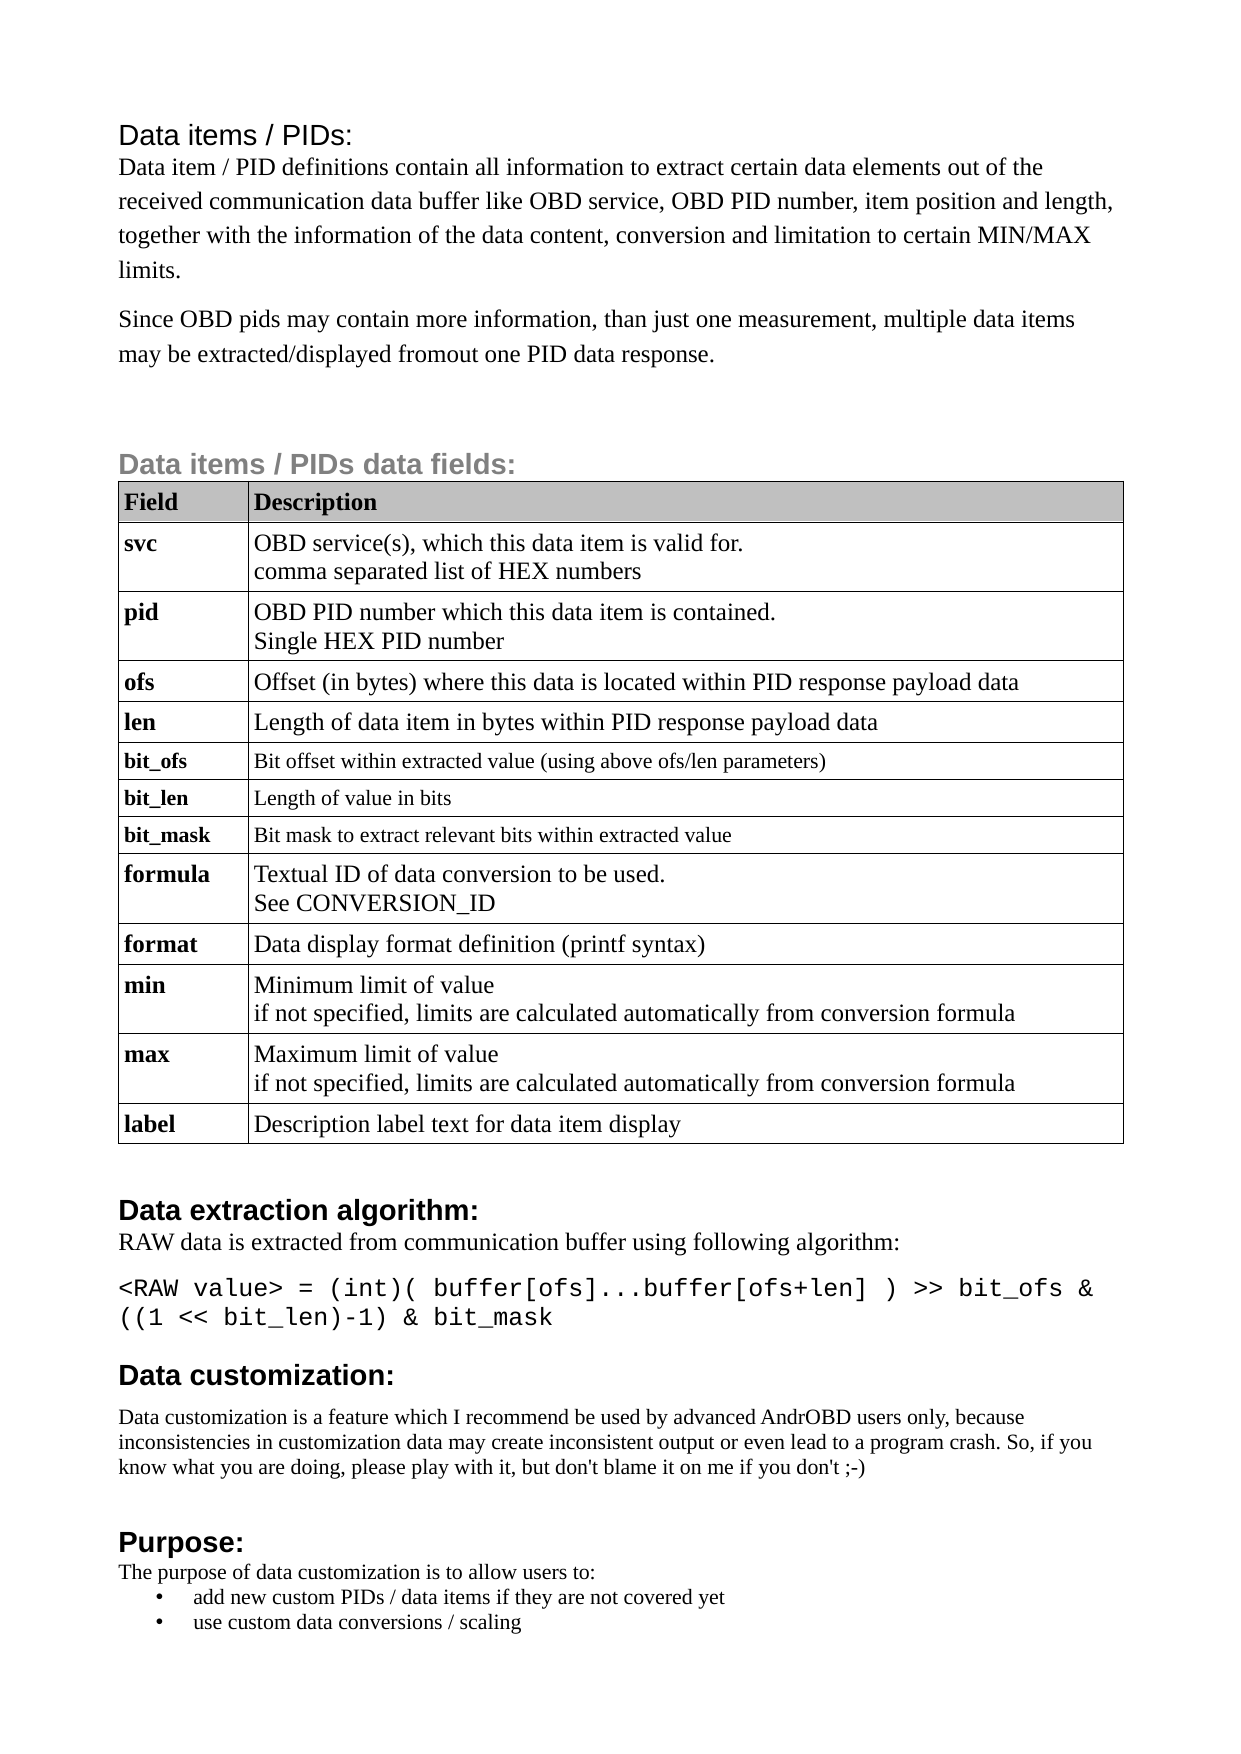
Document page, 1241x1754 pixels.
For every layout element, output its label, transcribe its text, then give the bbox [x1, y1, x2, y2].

table_cell Description label text for data item display [249, 1104, 1123, 1143]
subtitle Data items / PIDs: [118, 118, 1122, 152]
table_cell Textual ID of data conversion to be used. See CONVERSION_ID [249, 854, 1123, 923]
table_cell max [119, 1034, 248, 1102]
table_cell len [119, 702, 248, 742]
table_cell format [119, 924, 248, 963]
subtitle Data items / PIDs data fields: [118, 447, 1122, 481]
table_cell pid [119, 592, 248, 660]
subtitle Data extraction algorithm: [118, 1193, 1122, 1227]
table_cell Data display format definition (printf syntax) [249, 924, 1123, 963]
table_cell bit_len [119, 780, 248, 816]
text Data customization is a feature which I recommend be used by advanced AndrOBD users only, because inconsistencies in customization data may create inconsistent output or even lead to a program crash. So, if you know what you are doing, please play with it, but don't blame it on me if you don't ;-) [118, 1404, 1122, 1479]
table_cell ofs [119, 661, 248, 701]
subtitle Purpose: [118, 1525, 1122, 1559]
table_cell min [119, 965, 248, 1033]
text RAW data is extracted from communication buffer using following algorithm: [118, 1227, 1122, 1256]
table_cell Bit offset within extracted value (using above ofs/len parameters) [249, 743, 1123, 779]
table_cell Maximum limit of value if not specified, limits are calculated automatically from conversion formula [249, 1034, 1123, 1102]
text Data item / PID definitions contain all information to extract certain data elements out of the received communication data buffer like OBD service, OBD PID number, item position and length, together with the information of the data content, conversion and limitation to certain MIN/MAX limits. [118, 152, 1122, 284]
table_header Field [119, 482, 248, 521]
table_cell Length of value in bits [249, 780, 1123, 816]
subtitle Data customization: [118, 1358, 1122, 1391]
text <RAW value> = (int)( buffer[ofs]...buffer[ofs+len] ) >> bit_ofs & ((1 << bit_len)-1) & bit_mask [118, 1276, 1122, 1333]
table_cell OBD PID number which this data item is contained. Single HEX PID number [249, 592, 1123, 660]
table_header Description [249, 482, 1123, 521]
list use custom data conversions / scaling [156, 1609, 1122, 1634]
list add new custom PIDs / data items if they are not covered yet [156, 1584, 1122, 1609]
table_cell Length of data item in bytes within PID response payload data [249, 702, 1123, 742]
table_cell Bit mask to extract relevant bits within extracted value [249, 817, 1123, 853]
table_cell Offset (in bytes) where this data is located within PID response payload data [249, 661, 1123, 701]
text Since OBD pids may contain more information, than just one measurement, multiple data items may be extracted/displayed fromout one PID data response. [118, 304, 1122, 367]
table_cell OBD service(s), which this data item is valid for. comma separated list of HEX numbers [249, 523, 1123, 591]
text The purpose of data customization is to allow users to: [118, 1559, 1122, 1584]
table_cell formula [119, 854, 248, 923]
table_cell label [119, 1104, 248, 1143]
table_cell bit_mask [119, 817, 248, 853]
table_cell bit_ofs [119, 743, 248, 779]
table_cell svc [119, 523, 248, 591]
table_cell Minimum limit of value if not specified, limits are calculated automatically from conversion formula [249, 965, 1123, 1033]
